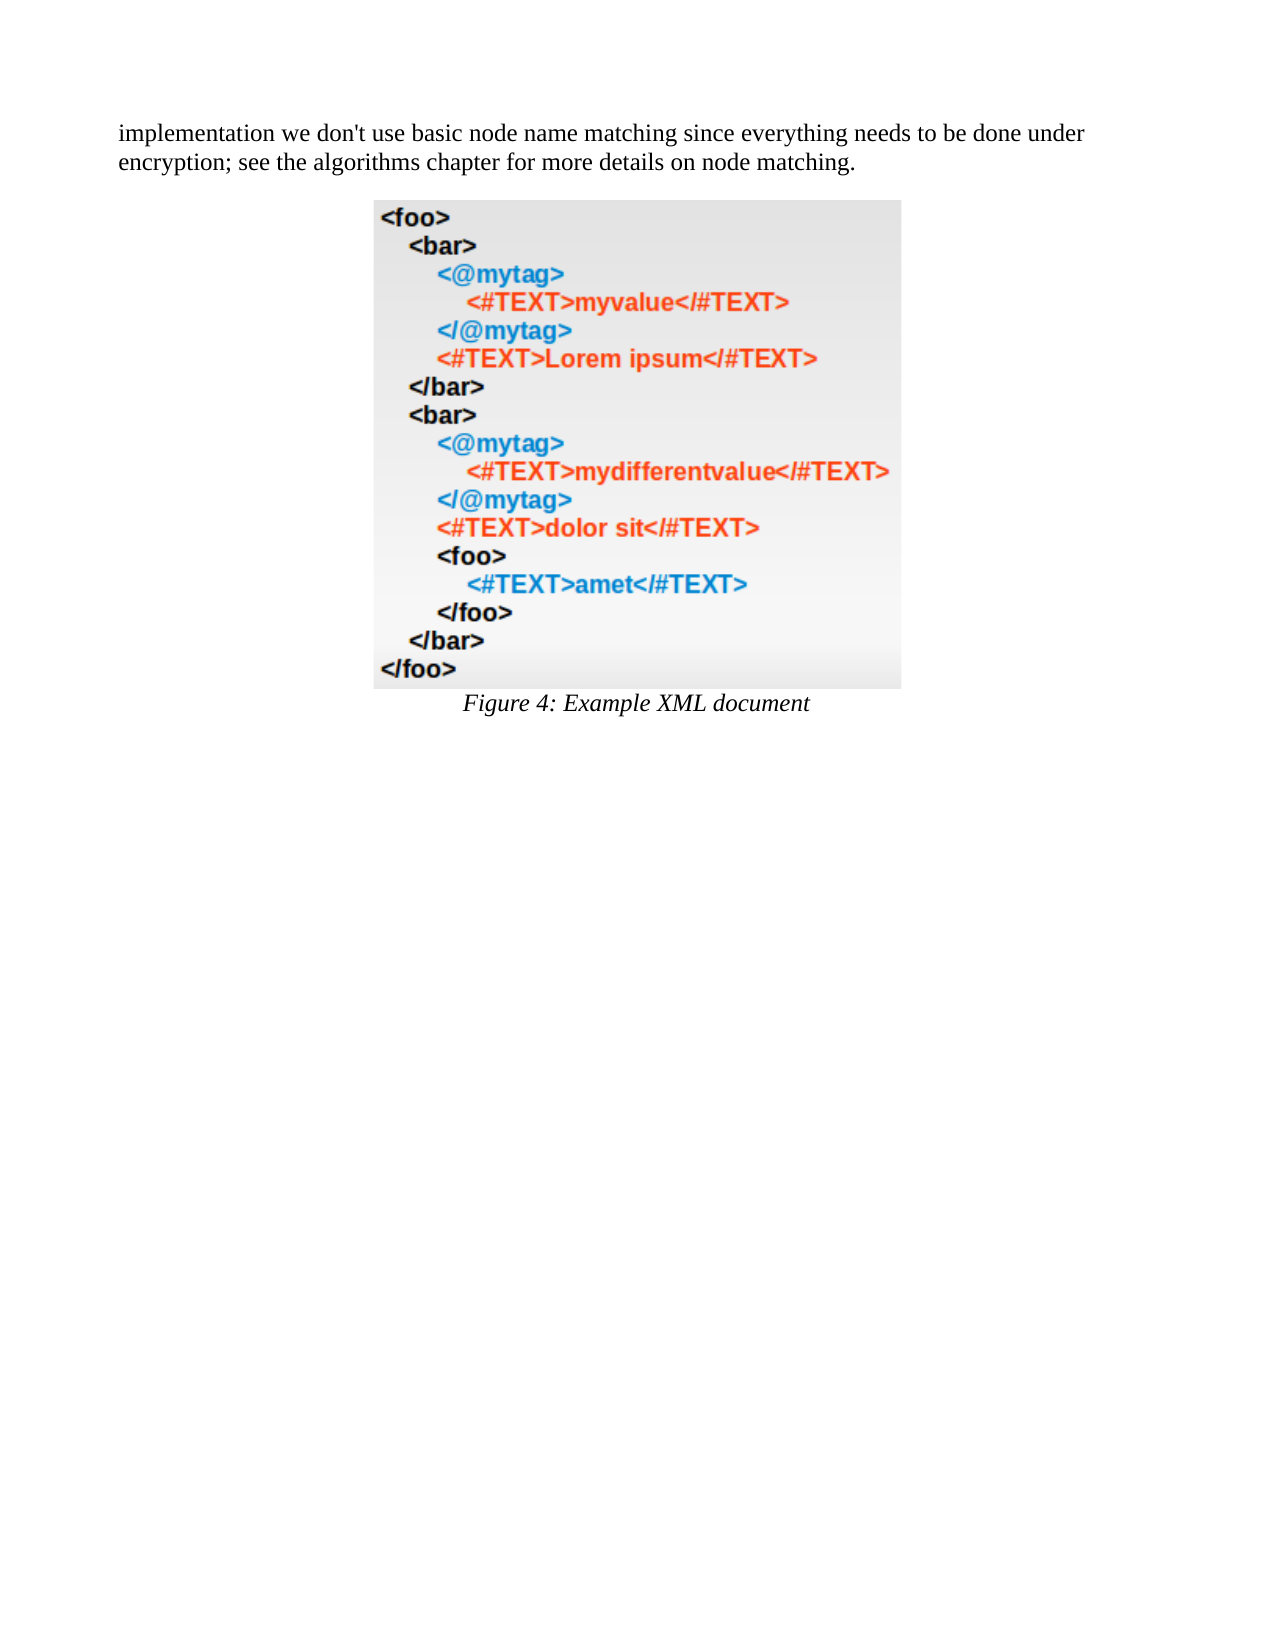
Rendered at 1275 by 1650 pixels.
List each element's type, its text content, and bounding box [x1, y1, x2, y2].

picture [373, 200, 902, 689]
text implementation we don't use basic node name matching since everything needs to be done under encryption; see the algorithms chapter for more details on node matching. [118, 118, 1157, 176]
text Figure 4: Example XML document [373, 689, 902, 717]
